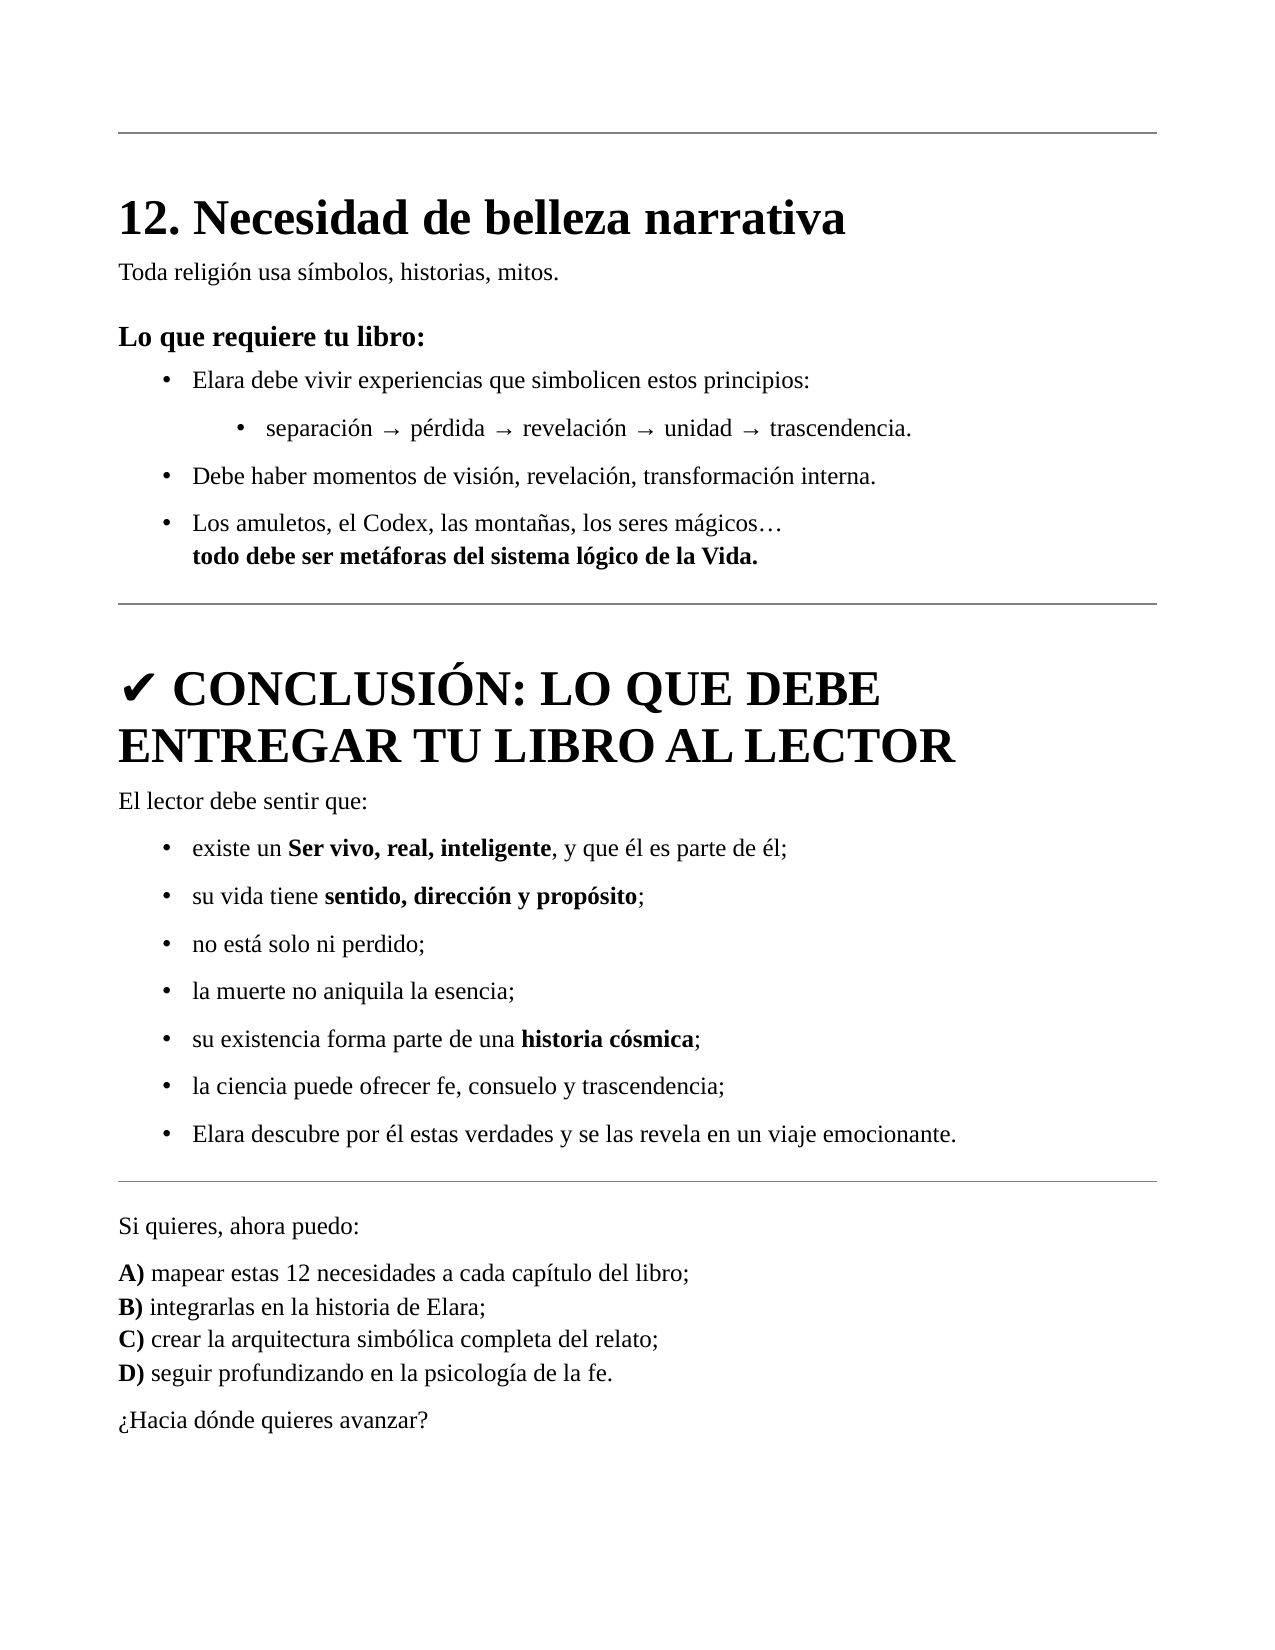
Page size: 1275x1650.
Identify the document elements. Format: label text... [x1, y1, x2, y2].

list no está solo ni perdido; [162, 929, 1157, 957]
subtitle Lo que requiere tu libro: [118, 319, 1157, 353]
list Elara debe vivir experiencias que simbolicen estos principios: [162, 366, 1157, 394]
text Si quieres, ahora puedo: [118, 1211, 1157, 1240]
subtitle ✔️ CONCLUSIÓN: LO QUE DEBE ENTREGAR TU LIBRO AL LECTOR [118, 658, 1157, 773]
text A) mapear estas 12 necesidades a cada capítulo del libro; B) integrarlas en la historia de Elara; C) crear la arquitectura simbólica completa del relato; D) seguir profundizando en la psicología de la fe. [118, 1258, 1157, 1386]
list Debe haber momentos de visión, revelación, transformación interna. [162, 461, 1157, 489]
text El lector debe sentir que: [118, 786, 1157, 814]
list la ciencia puede ofrecer fe, consuelo y trascendencia; [162, 1071, 1157, 1100]
list su existencia forma parte de una historia cósmica; [162, 1024, 1157, 1053]
list su vida tiene sentido, dirección y propósito; [162, 881, 1157, 910]
text ¿Hacia dónde quieres avanzar? [118, 1405, 1157, 1434]
list Elara descubre por él estas verdades y se las revela en un viaje emocionante. [162, 1119, 1157, 1148]
list existe un Ser vivo, real, inteligente, y que él es parte de él; [162, 833, 1157, 862]
text Toda religión usa símbolos, historias, mitos. [118, 257, 1157, 286]
subtitle 12. Necesidad de belleza narrativa [118, 187, 1157, 245]
list separación → pérdida → revelación → unidad → trascendencia. [236, 413, 1157, 442]
list la muerte no aniquila la esencia; [162, 976, 1157, 1005]
list Los amuletos, el Codex, las montañas, los seres mágicos… todo debe ser metáforas del sistema lógico de la Vida. [162, 508, 1157, 570]
